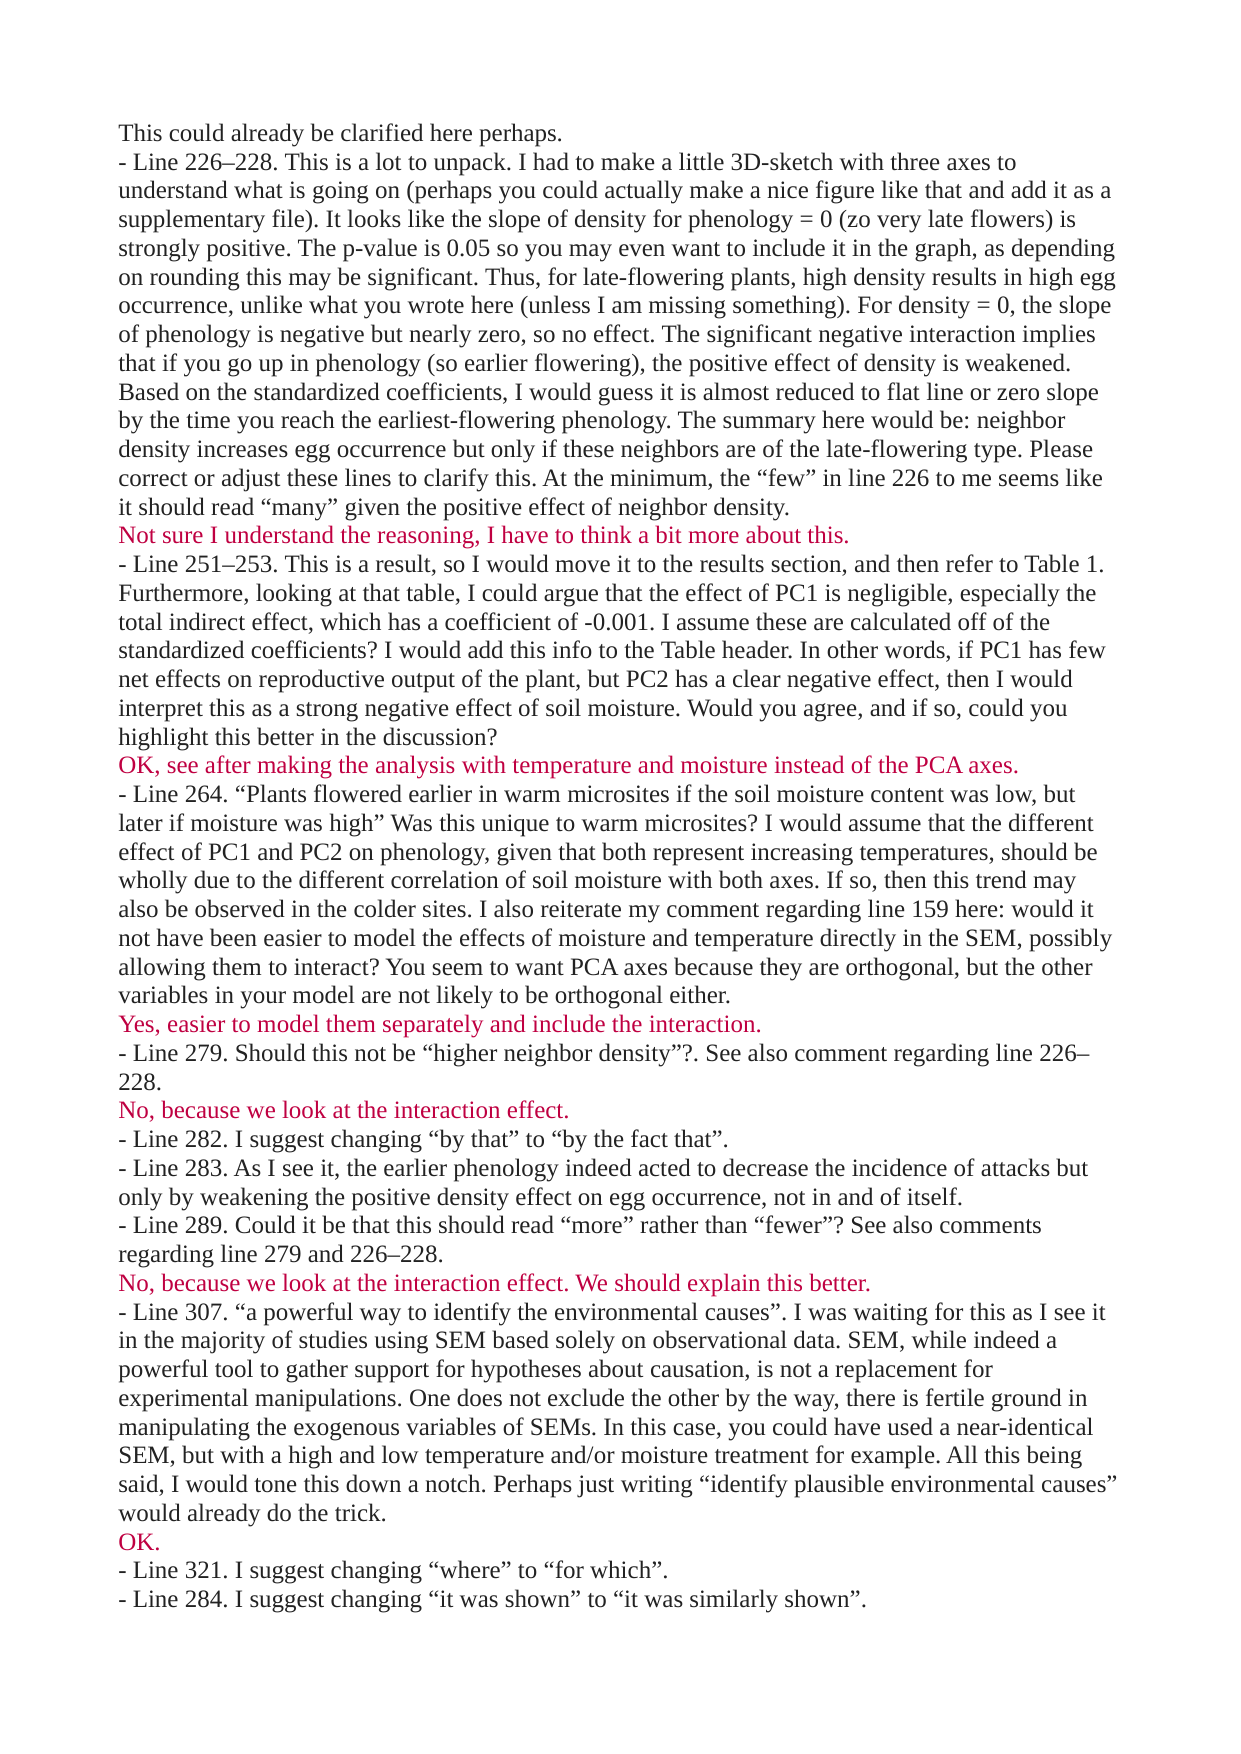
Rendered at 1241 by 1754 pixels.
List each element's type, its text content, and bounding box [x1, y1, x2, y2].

text Not sure I understand the reasoning, I have to think a bit more about this. - Line 251–253. This is a result, so I would move it to the results section, and then refer to Table 1. Furthermore, looking at that table, I could argue that the effect of PC1 is negligible, especially the total indirect effect, which has a coefficient of -0.001. I assume these are calculated off of the standardized coefficients? I would add this info to the Table header. In other words, if PC1 has few net effects on reproductive output of the plant, but PC2 has a clear negative effect, then I would interpret this as a strong negative effect of soil moisture. Would you agree, and if so, could you highlight this better in the discussion? [118, 521, 1122, 751]
text OK, see after making the analysis with temperature and moisture instead of the PCA axes. - Line 264. “Plants flowered earlier in warm microsites if the soil moisture content was low, but later if moisture was high” Was this unique to warm microsites? I would assume that the different effect of PC1 and PC2 on phenology, given that both represent increasing temperatures, should be wholly due to the different correlation of soil moisture with both axes. If so, then this trend may also be observed in the colder sites. I also reiterate my comment regarding line 159 here: would it not have been easier to model the effects of moisture and temperature directly in the SEM, possibly allowing them to interact? You seem to want PCA axes because they are orthogonal, but the other variables in your model are not likely to be orthogonal either. [118, 751, 1122, 1009]
text This could already be clarified here perhaps. - Line 226–228. This is a lot to unpack. I had to make a little 3D-sketch with three axes to understand what is going on (perhaps you could actually make a nice figure like that and add it as a supplementary file). It looks like the slope of density for phenology = 0 (zo very late flowers) is strongly positive. The p-value is 0.05 so you may even want to include it in the graph, as depending on rounding this may be significant. Thus, for late-flowering plants, high density results in high egg occurrence, unlike what you wrote here (unless I am missing something). For density = 0, the slope of phenology is negative but nearly zero, so no effect. The significant negative interaction implies that if you go up in phenology (so earlier flowering), the positive effect of density is weakened. Based on the standardized coefficients, I would guess it is almost reduced to flat line or zero slope by the time you reach the earliest-flowering phenology. The summary here would be: neighbor density increases egg occurrence but only if these neighbors are of the late-flowering type. Please correct or adjust these lines to clarify this. At the minimum, the “few” in line 226 to me seems like it should read “many” given the positive effect of neighbor density. [118, 118, 1122, 521]
text No, because we look at the interaction effect. We should explain this better. - Line 307. “a powerful way to identify the environmental causes”. I was waiting for this as I see it in the majority of studies using SEM based solely on observational data. SEM, while indeed a powerful tool to gather support for hypotheses about causation, is not a replacement for experimental manipulations. One does not exclude the other by the way, there is fertile ground in manipulating the exogenous variables of SEMs. In this case, you could have used a near-identical SEM, but with a high and low temperature and/or moisture treatment for example. All this being said, I would tone this down a notch. Perhaps just writing “identify plausible environmental causes” would already do the trick. [118, 1268, 1122, 1527]
text No, because we look at the interaction effect. - Line 282. I suggest changing “by that” to “by the fact that”. - Line 283. As I see it, the earlier phenology indeed acted to decrease the incidence of attacks but only by weakening the positive density effect on egg occurrence, not in and of itself. - Line 289. Could it be that this should read “more” rather than “fewer”? See also comments regarding line 279 and 226–228. [118, 1096, 1122, 1268]
text OK. - Line 321. I suggest changing “where” to “for which”. - Line 284. I suggest changing “it was shown” to “it was similarly shown”. [118, 1527, 1122, 1613]
text Yes, easier to model them separately and include the interaction. - Line 279. Should this not be “higher neighbor density”?. See also comment regarding line 226–228. [118, 1009, 1122, 1096]
